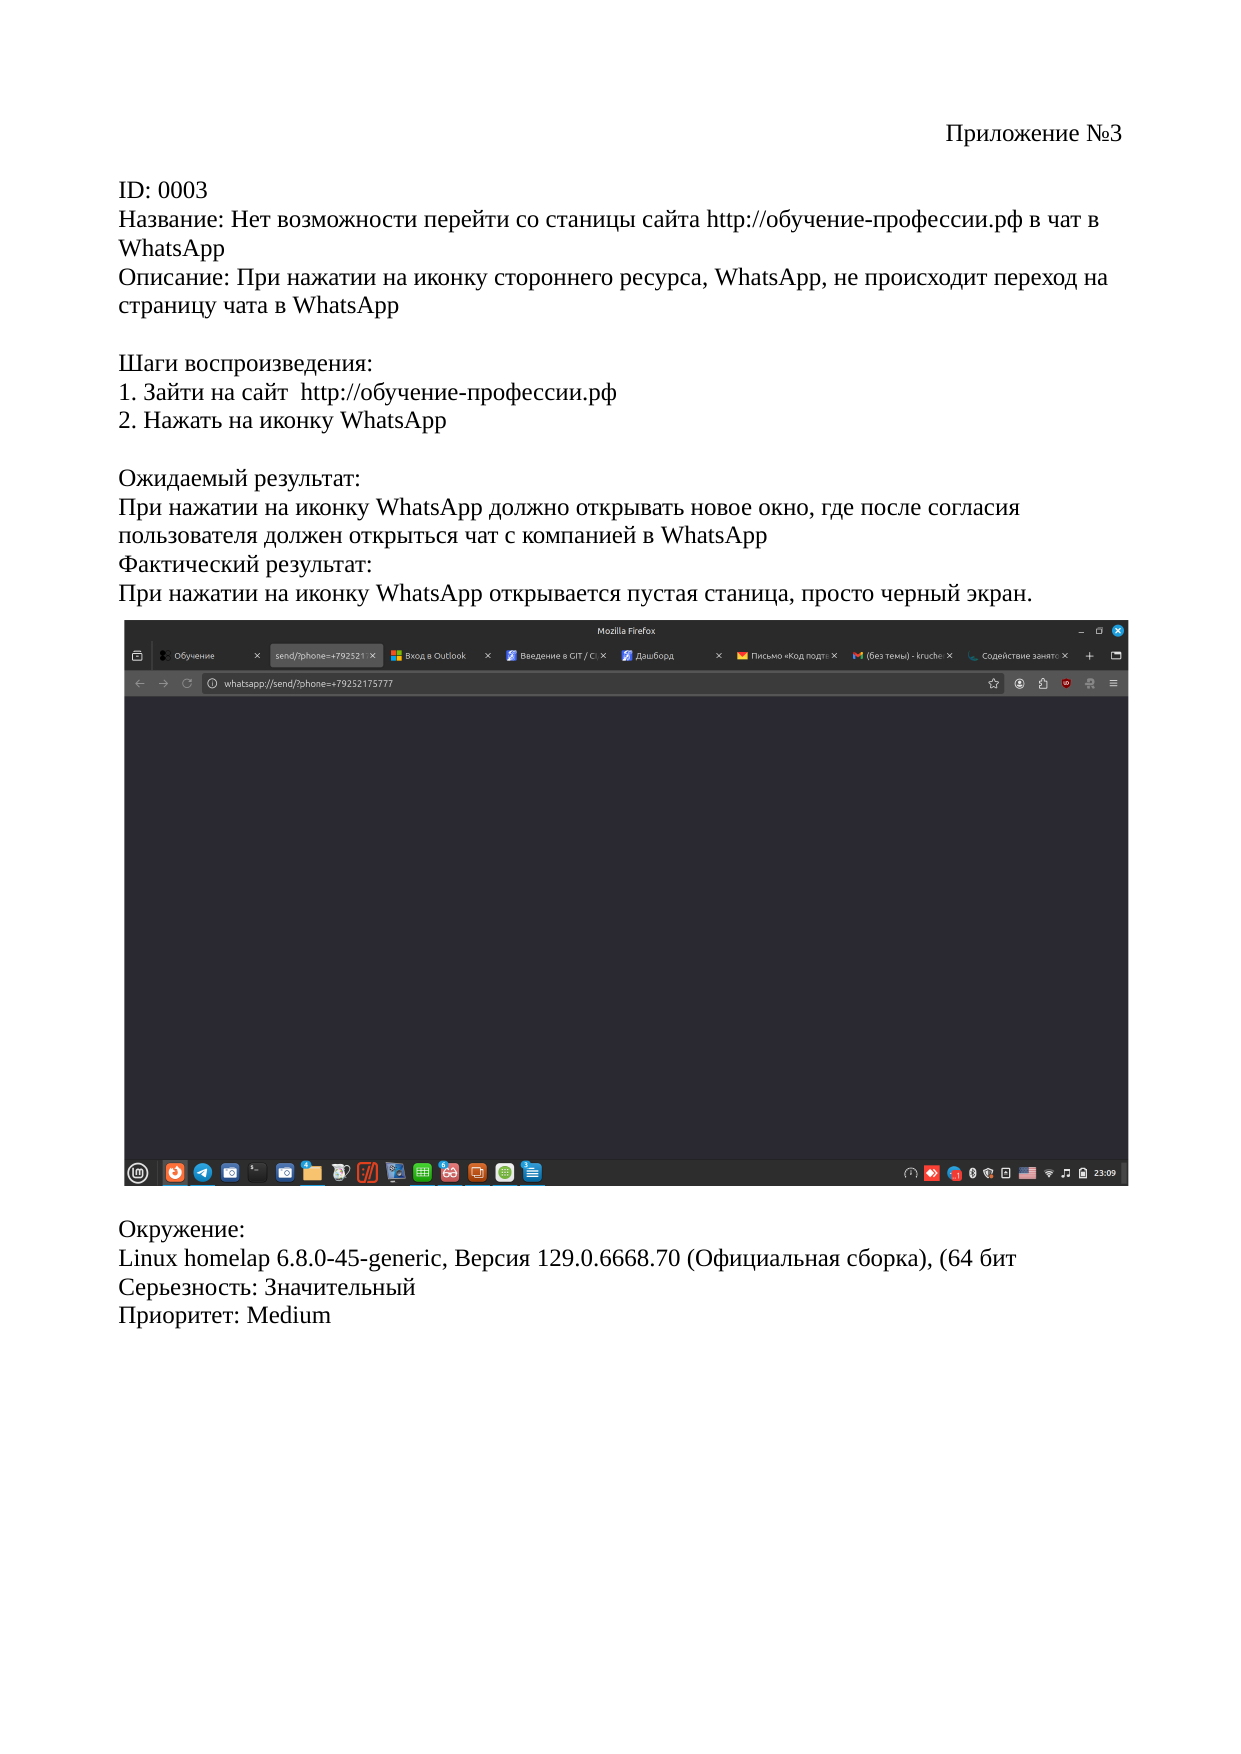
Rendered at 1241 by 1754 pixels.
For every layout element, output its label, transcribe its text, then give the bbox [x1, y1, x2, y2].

text 1. Зайти на сайт http://обучение-профессии.рф [118, 377, 1122, 406]
text Серьезность: Значительный [118, 1272, 1122, 1300]
text Окружение: [118, 1214, 1122, 1243]
text При нажатии на иконку WhatsApp должно открывать новое окно, где после согласия пользователя должен открыться чат с компанией в WhatsApp [118, 492, 1122, 549]
text Linux homelap 6.8.0-45-generic, Версия 129.0.6668.70 (Официальная сборка), (64 бит [118, 1243, 1122, 1272]
text Фактический результат: [118, 549, 1122, 578]
text Ожидаемый результат: [118, 463, 1122, 492]
text При нажатии на иконку WhatsApp открывается пустая станица, просто черный экран. [118, 578, 1122, 607]
text Приоритет: Medium [118, 1300, 1122, 1329]
text Название: Нет возможности перейти со станицы сайта http://обучение-профессии.рф в чат в WhatsApp [118, 204, 1122, 262]
text 2. Нажать на иконку WhatsApp [118, 406, 1122, 434]
text Шаги воспроизведения: [118, 348, 1122, 377]
text Приложение №3 [118, 118, 1122, 147]
text Описание: При нажатии на иконку стороннего ресурса, WhatsApp, не происходит переход на страницу чата в WhatsApp [118, 262, 1122, 319]
picture [124, 620, 1129, 1186]
text ID: 0003 [118, 176, 1122, 204]
